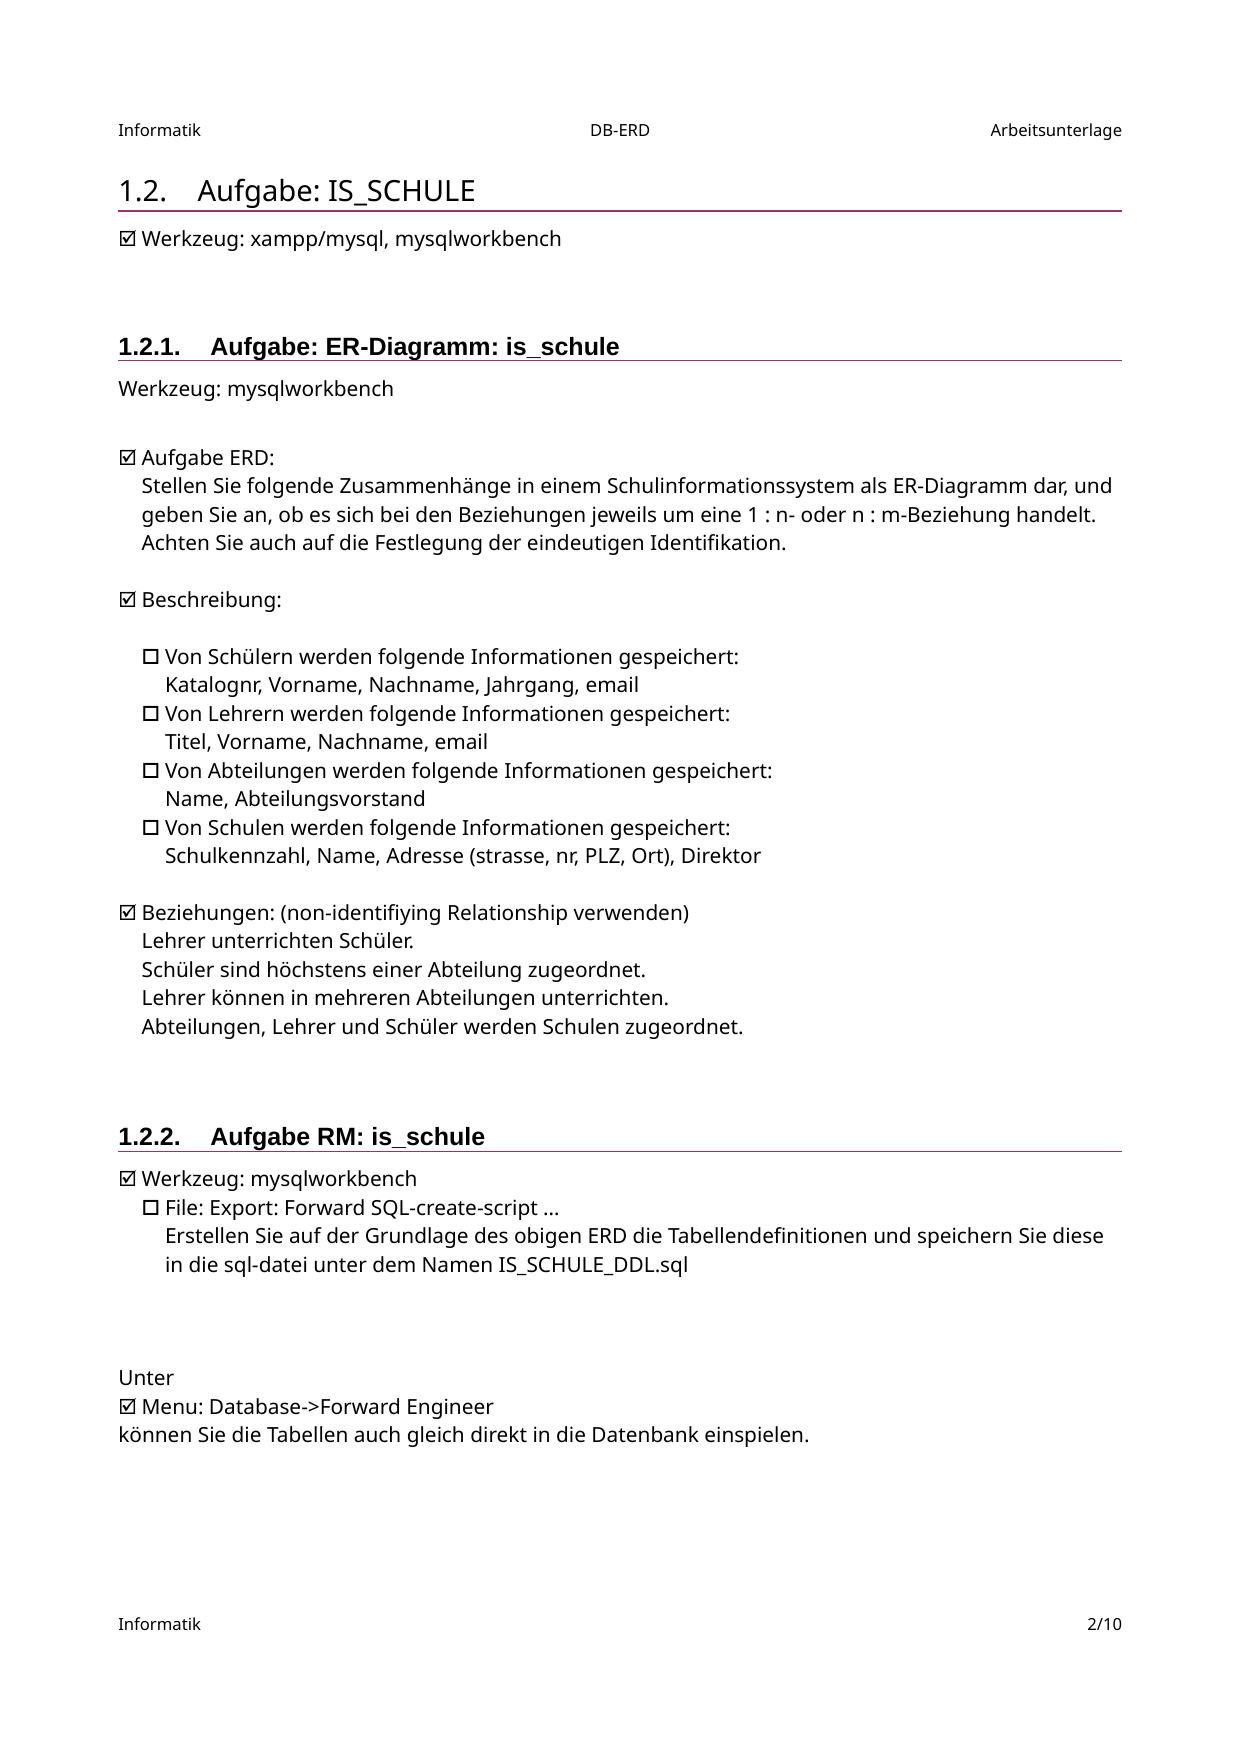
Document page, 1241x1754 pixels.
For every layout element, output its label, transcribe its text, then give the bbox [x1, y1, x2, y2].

list Von Schülern werden folgende Informationen gespeichert: Katalognr, Vorname, Nachname, Jahrgang, email [141, 642, 1122, 699]
list File: Export: Forward SQL-create-script … Erstellen Sie auf der Grundlage des obigen ERD die Tabellendefinitionen und speichern Sie diese in die sql-datei unter dem Namen IS_SCHULE_DDL.sql [141, 1193, 1122, 1278]
subtitle Aufgabe: ER-Diagramm: is_schule [118, 331, 1122, 360]
subtitle Aufgabe: IS_SCHULE [118, 170, 1122, 210]
list Von Schulen werden folgende Informationen gespeichert: Schulkennzahl, Name, Adresse (strasse, nr, PLZ, Ort), Direktor [141, 813, 1122, 898]
list Menu: Database->Forward Engineer [118, 1392, 1122, 1420]
text können Sie die Tabellen auch gleich direkt in die Datenbank einspielen. [118, 1420, 1122, 1449]
text Unter [118, 1363, 1122, 1392]
list Beschreibung: [118, 585, 1122, 642]
list Von Lehrern werden folgende Informationen gespeichert: Titel, Vorname, Nachname, email [141, 699, 1122, 756]
list Aufgabe ERD: Stellen Sie folgende Zusammenhänge in einem Schulinformationssystem als ER-Diagramm dar, und geben Sie an, ob es sich bei den Beziehungen jeweils um eine 1 : n- oder n : m-Beziehung handelt. Achten Sie auch auf die Festlegung der eindeutigen Identifikation. [118, 443, 1122, 557]
subtitle Aufgabe RM: is_schule [118, 1122, 1122, 1151]
text Werkzeug: mysqlworkbench [118, 374, 1122, 402]
list Werkzeug: xampp/mysql, mysqlworkbench [118, 224, 1122, 253]
list Von Abteilungen werden folgende Informationen gespeichert: Name, Abteilungsvorstand [141, 756, 1122, 813]
list Beziehungen: (non-identifiying Relationship verwenden) Lehrer unterrichten Schüler. Schüler sind höchstens einer Abteilung zugeordnet. Lehrer können in mehreren Abteilungen unterrichten. Abteilungen, Lehrer und Schüler werden Schulen zugeordnet. [118, 898, 1122, 1069]
list Werkzeug: mysqlworkbench [118, 1164, 1122, 1193]
